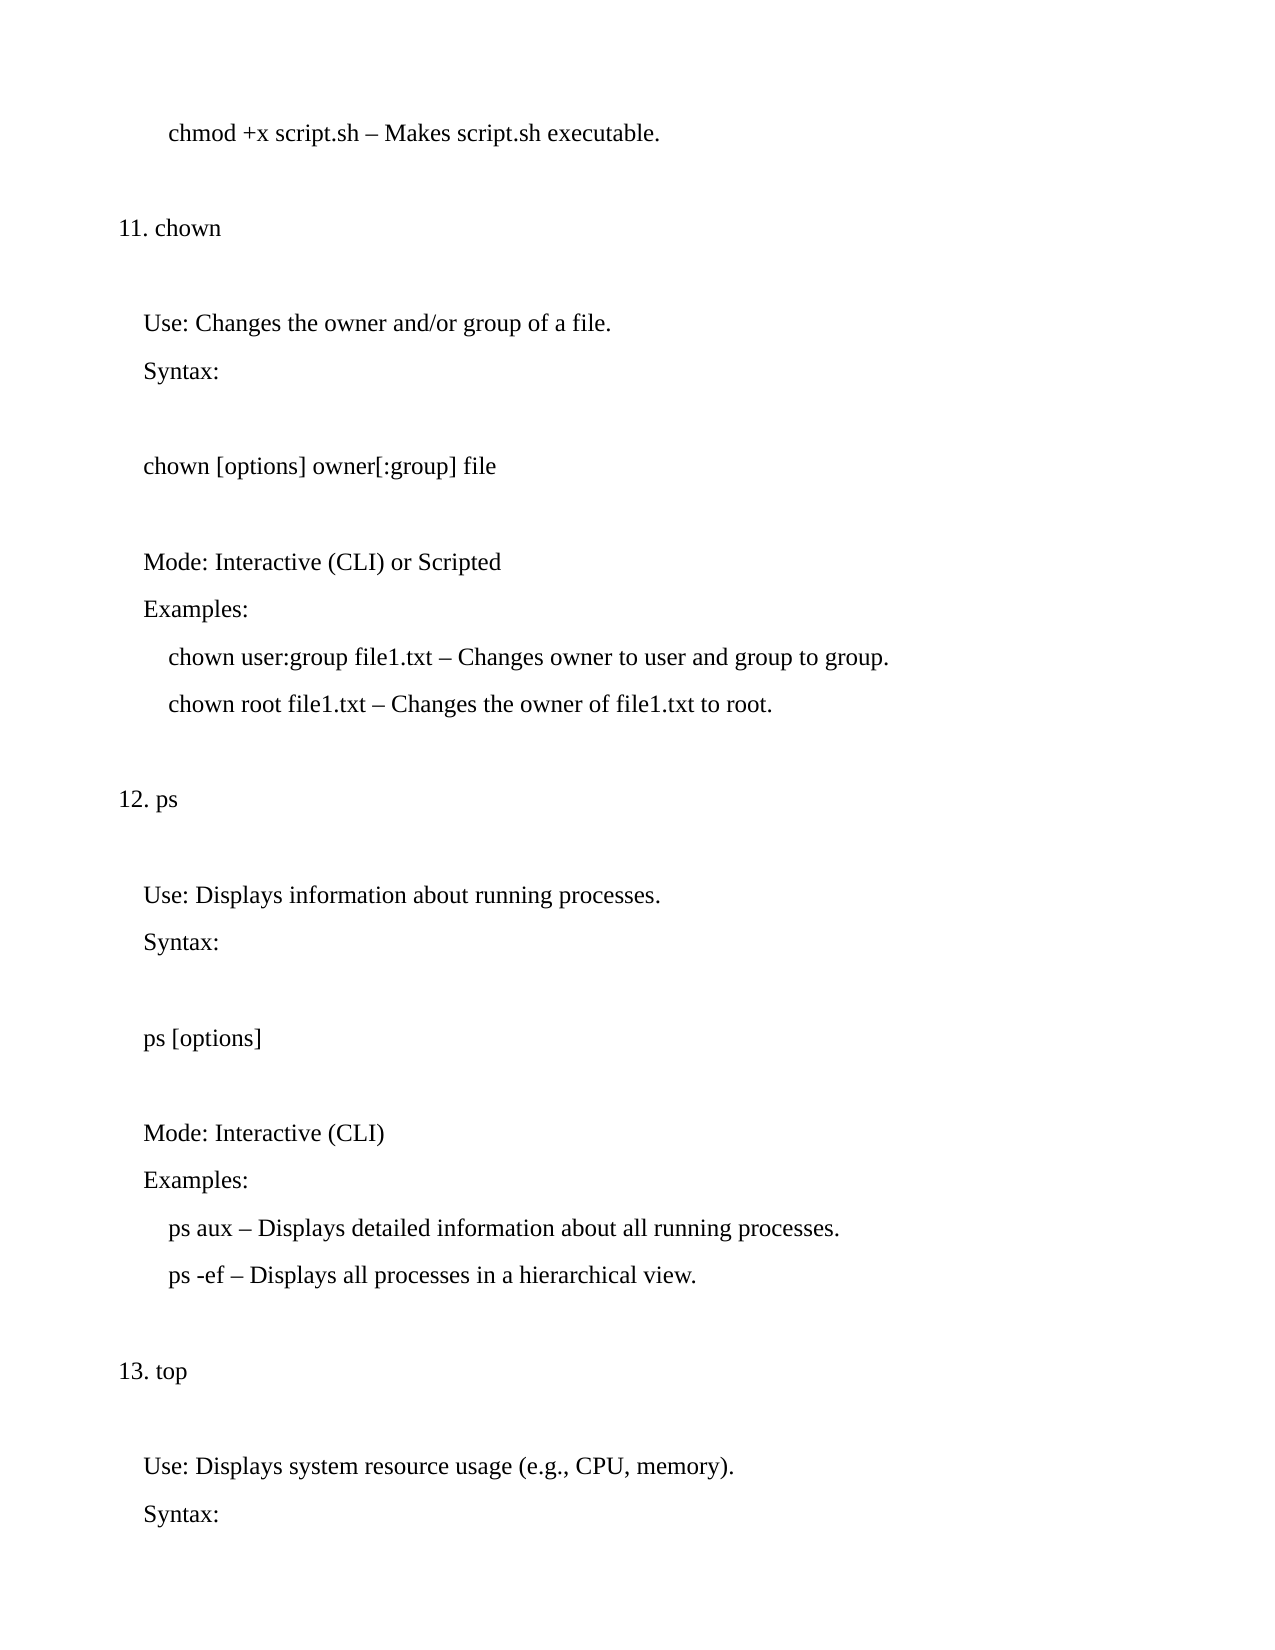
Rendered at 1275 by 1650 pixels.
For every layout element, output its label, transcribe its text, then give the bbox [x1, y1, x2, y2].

text Mode: Interactive (CLI) [118, 1118, 1157, 1147]
text 11. chown [118, 213, 1157, 242]
text Syntax: [118, 1499, 1157, 1527]
text ps aux – Displays detailed information about all running processes. [118, 1213, 1157, 1242]
text Examples: [118, 594, 1157, 623]
text 13. top [118, 1356, 1157, 1384]
text chown root file1.txt – Changes the owner of file1.txt to root. [118, 689, 1157, 718]
text Mode: Interactive (CLI) or Scripted [118, 547, 1157, 575]
text Examples: [118, 1165, 1157, 1194]
text Use: Displays information about running processes. [118, 880, 1157, 908]
text chown [options] owner[:group] file [118, 451, 1157, 480]
text Syntax: [118, 927, 1157, 956]
text chown user:group file1.txt – Changes owner to user and group to group. [118, 642, 1157, 671]
text ps [options] [118, 1023, 1157, 1051]
text chmod +x script.sh – Makes script.sh executable. [118, 118, 1157, 147]
text 12. ps [118, 784, 1157, 813]
text Use: Changes the owner and/or group of a file. [118, 308, 1157, 337]
text Syntax: [118, 356, 1157, 385]
text ps -ef – Displays all processes in a hierarchical view. [118, 1261, 1157, 1289]
text Use: Displays system resource usage (e.g., CPU, memory). [118, 1451, 1157, 1480]
